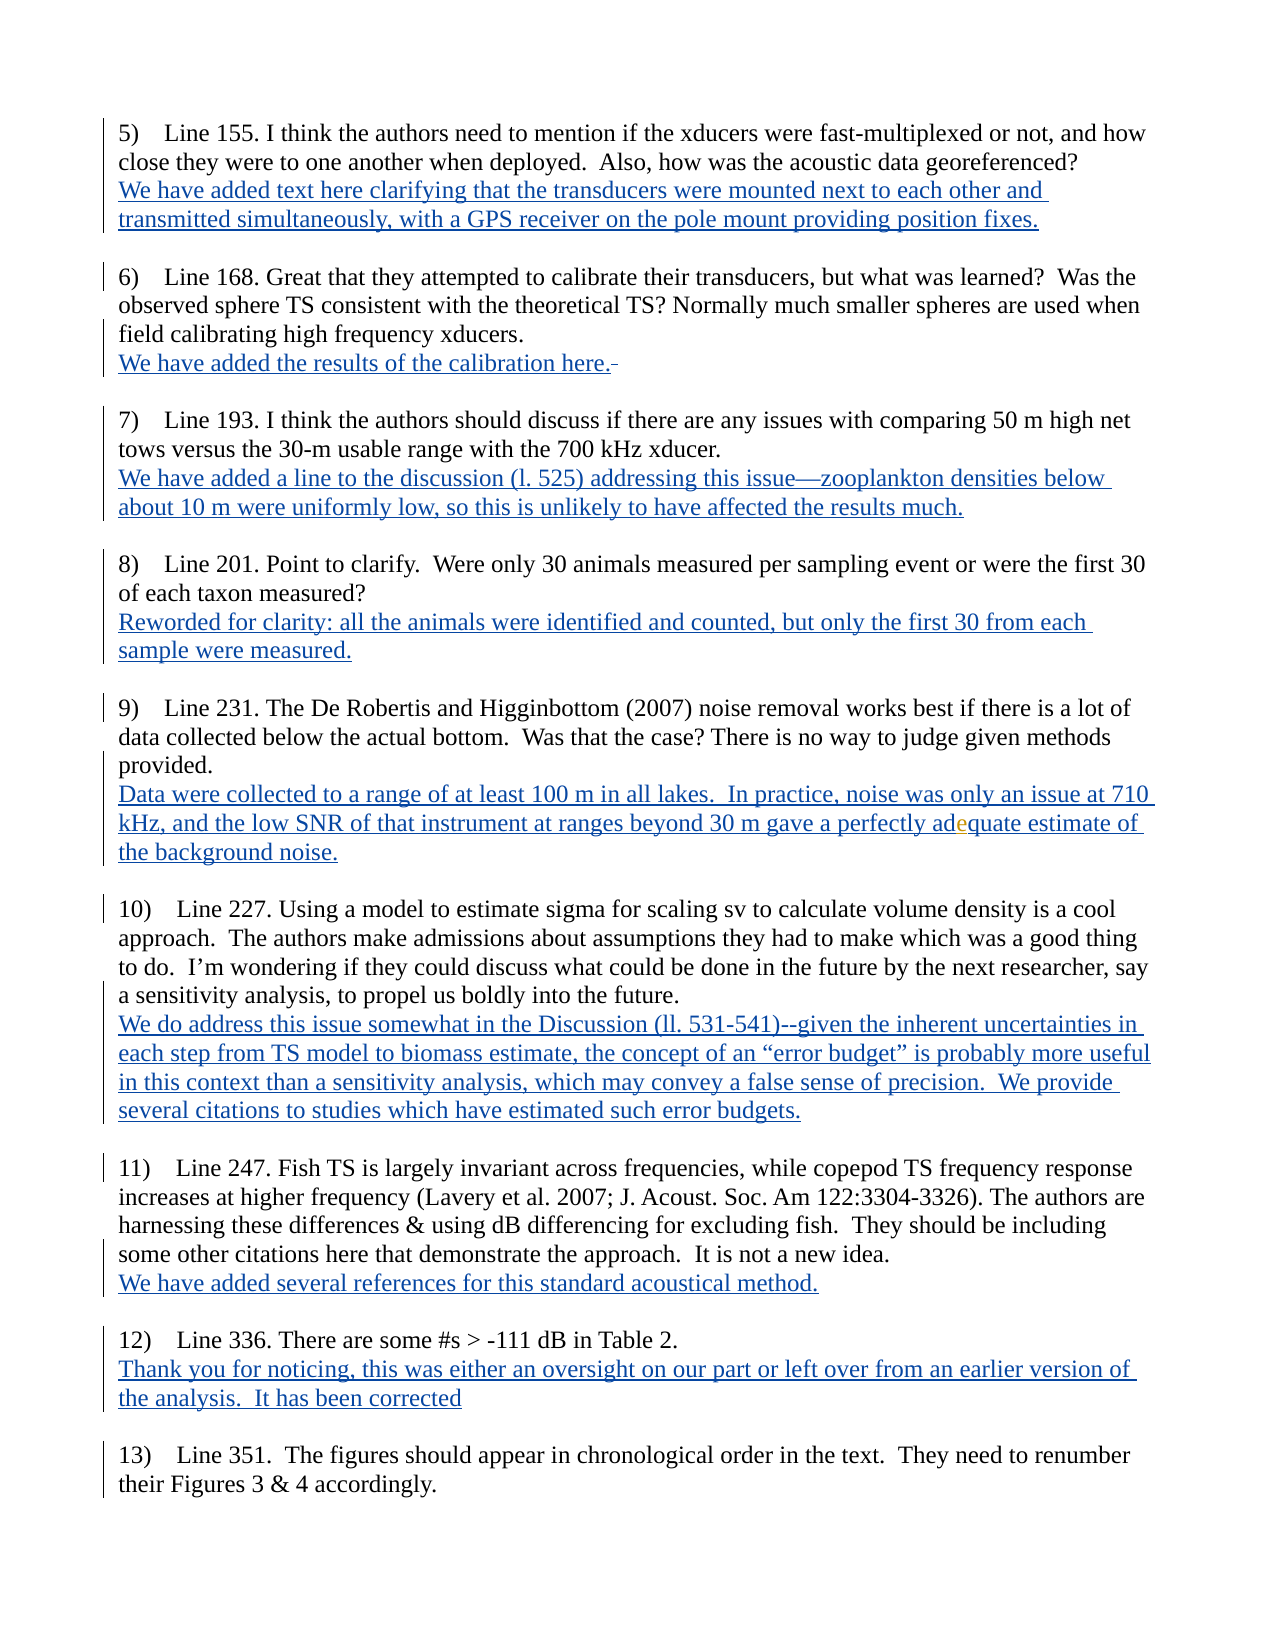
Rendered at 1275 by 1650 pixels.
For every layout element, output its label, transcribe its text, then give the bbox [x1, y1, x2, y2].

text 8) Line 201. Point to clarify. Were only 30 animals measured per sampling event or were the first 30 of each taxon measured? [118, 549, 1157, 607]
text We have added a line to the discussion (l. 525) addressing this issue—zooplankton densities below about 10 m were uniformly low, so this is unlikely to have affected the results much. [118, 463, 1157, 549]
text 10) Line 227. Using a model to estimate sigma for scaling sv to calculate volume density is a cool approach. The authors make admissions about assumptions they had to make which was a good thing to do. I’m wondering if they could discuss what could be done in the future by the next researcher, say a sensitivity analysis, to propel us boldly into the future. [118, 894, 1157, 1009]
text 13) Line 351. The figures should appear in chronological order in the text. They need to renumber their Figures 3 & 4 accordingly. [118, 1441, 1157, 1498]
text 7) Line 193. I think the authors should discuss if there are any issues with comparing 50 m high net tows versus the 30-m usable range with the 700 kHz xducer. [118, 406, 1157, 463]
text 5) Line 155. I think the authors need to mention if the xducers were fast-multiplexed or not, and how close they were to one another when deployed. Also, how was the acoustic data georeferenced? [118, 118, 1157, 176]
text Data were collected to a range of at least 100 m in all lakes. In practice, noise was only an issue at 710 kHz, and the low SNR of that instrument at ranges beyond 30 m gave a perfectly adequate estimate of the background noise. [118, 779, 1157, 894]
text 6) Line 168. Great that they attempted to calibrate their transducers, but what was learned? Was the observed sphere TS consistent with the theoretical TS? Normally much smaller spheres are used when field calibrating high frequency xducers. [118, 262, 1157, 348]
text We have added text here clarifying that the transducers were mounted next to each other and transmitted simultaneously, with a GPS receiver on the pole mount providing position fixes. [118, 176, 1157, 262]
text 9) Line 231. The De Robertis and Higginbottom (2007) noise removal works best if there is a lot of data collected below the actual bottom. Was that the case? There is no way to judge given methods provided. [118, 693, 1157, 779]
text We do address this issue somewhat in the Discussion (ll. 531-541)--given the inherent uncertainties in each step from TS model to biomass estimate, the concept of an “error budget” is probably more useful in this context than a sensitivity analysis, which may convey a false sense of precision. We provide several citations to studies which have estimated such error budgets. [118, 1009, 1157, 1153]
text Thank you for noticing, this was either an oversight on our part or left over from an earlier version of the analysis. It has been corrected [118, 1354, 1157, 1441]
text Reworded for clarity: all the animals were identified and counted, but only the first 30 from each sample were measured. [118, 607, 1157, 693]
text We have added several references for this standard acoustical method. [118, 1268, 1157, 1326]
text We have added the results of the calibration here. [118, 348, 1157, 406]
text 11) Line 247. Fish TS is largely invariant across frequencies, while copepod TS frequency response increases at higher frequency (Lavery et al. 2007; J. Acoust. Soc. Am 122:3304-3326). The authors are harnessing these differences & using dB differencing for excluding fish. They should be including some other citations here that demonstrate the approach. It is not a new idea. [118, 1153, 1157, 1268]
text 12) Line 336. There are some #s > -111 dB in Table 2. [118, 1326, 1157, 1354]
